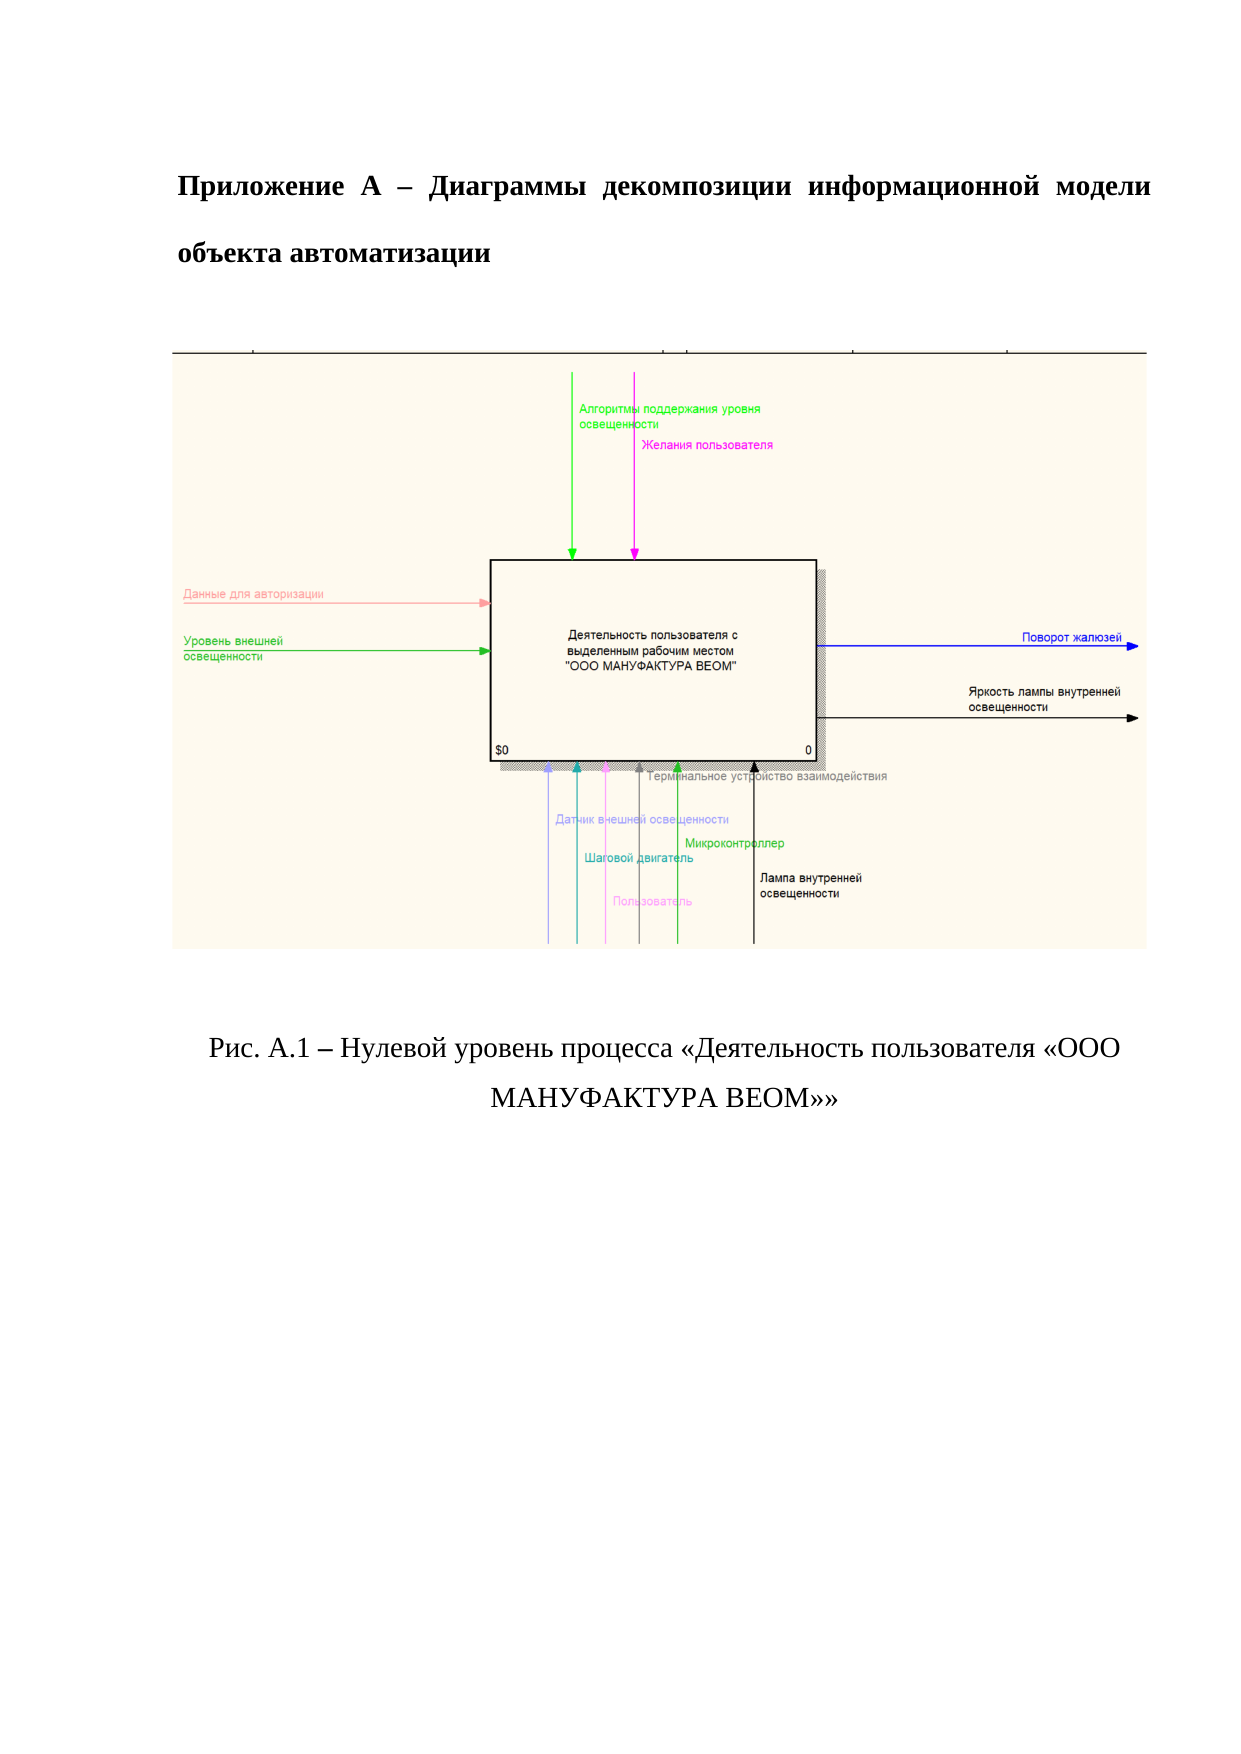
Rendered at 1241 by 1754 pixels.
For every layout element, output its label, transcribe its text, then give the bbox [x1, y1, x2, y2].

text Рис. А.1 – Нулевой уровень процесса «Деятельность пользователя «ООО МАНУФАКТУРА ВЕОМ»» [177, 1030, 1152, 1114]
picture [172, 350, 1147, 949]
subtitle Приложение А – Диаграммы декомпозиции информационной модели объекта автоматизации [177, 168, 1152, 269]
